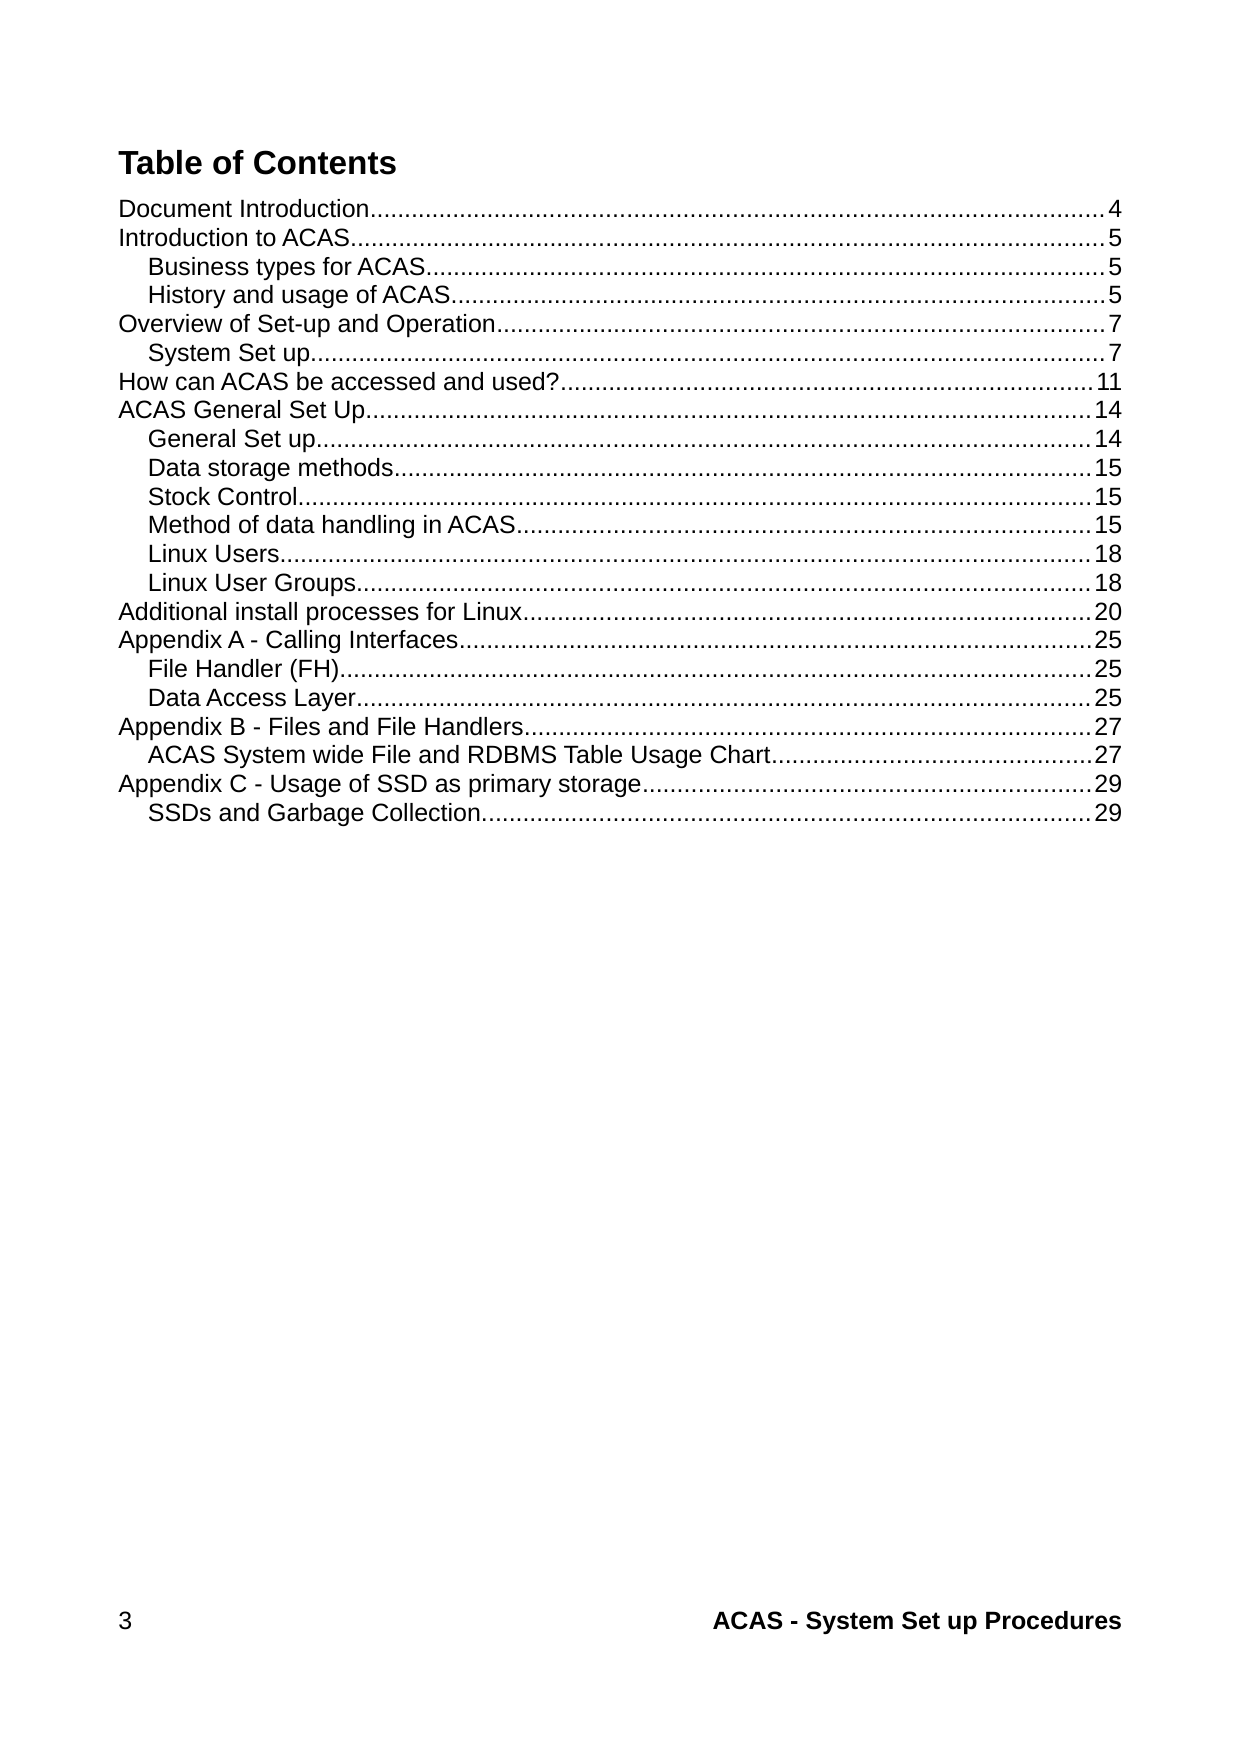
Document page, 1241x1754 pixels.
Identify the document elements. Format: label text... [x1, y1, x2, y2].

text Appendix A - Calling Interfaces 25 [118, 625, 1122, 654]
text Linux Users 18 [148, 539, 1122, 568]
text ACAS General Set Up 14 [118, 395, 1122, 424]
text File Handler (FH) 25 [148, 654, 1122, 683]
text Introduction to ACAS 5 [118, 223, 1122, 252]
text Document Introduction 4 [118, 194, 1122, 223]
subtitle Table of Contents [118, 143, 1122, 182]
text Additional install processes for Linux 20 [118, 597, 1122, 625]
text Business types for ACAS 5 [148, 252, 1122, 280]
text Overview of Set-up and Operation 7 [118, 309, 1122, 338]
text SSDs and Garbage Collection. 29 [148, 798, 1122, 827]
text How can ACAS be accessed and used? 11 [118, 367, 1122, 395]
text System Set up 7 [148, 338, 1122, 367]
text Data storage methods 15 [148, 453, 1122, 482]
text ACAS System wide File and RDBMS Table Usage Chart 27 [148, 740, 1122, 769]
text General Set up 14 [148, 424, 1122, 453]
text Linux User Groups 18 [148, 568, 1122, 597]
text Stock Control 15 [148, 482, 1122, 510]
text Appendix B - Files and File Handlers 27 [118, 712, 1122, 740]
text Data Access Layer 25 [148, 683, 1122, 712]
text History and usage of ACAS 5 [148, 280, 1122, 309]
text Method of data handling in ACAS 15 [148, 510, 1122, 539]
text Appendix C - Usage of SSD as primary storage 29 [118, 769, 1122, 798]
